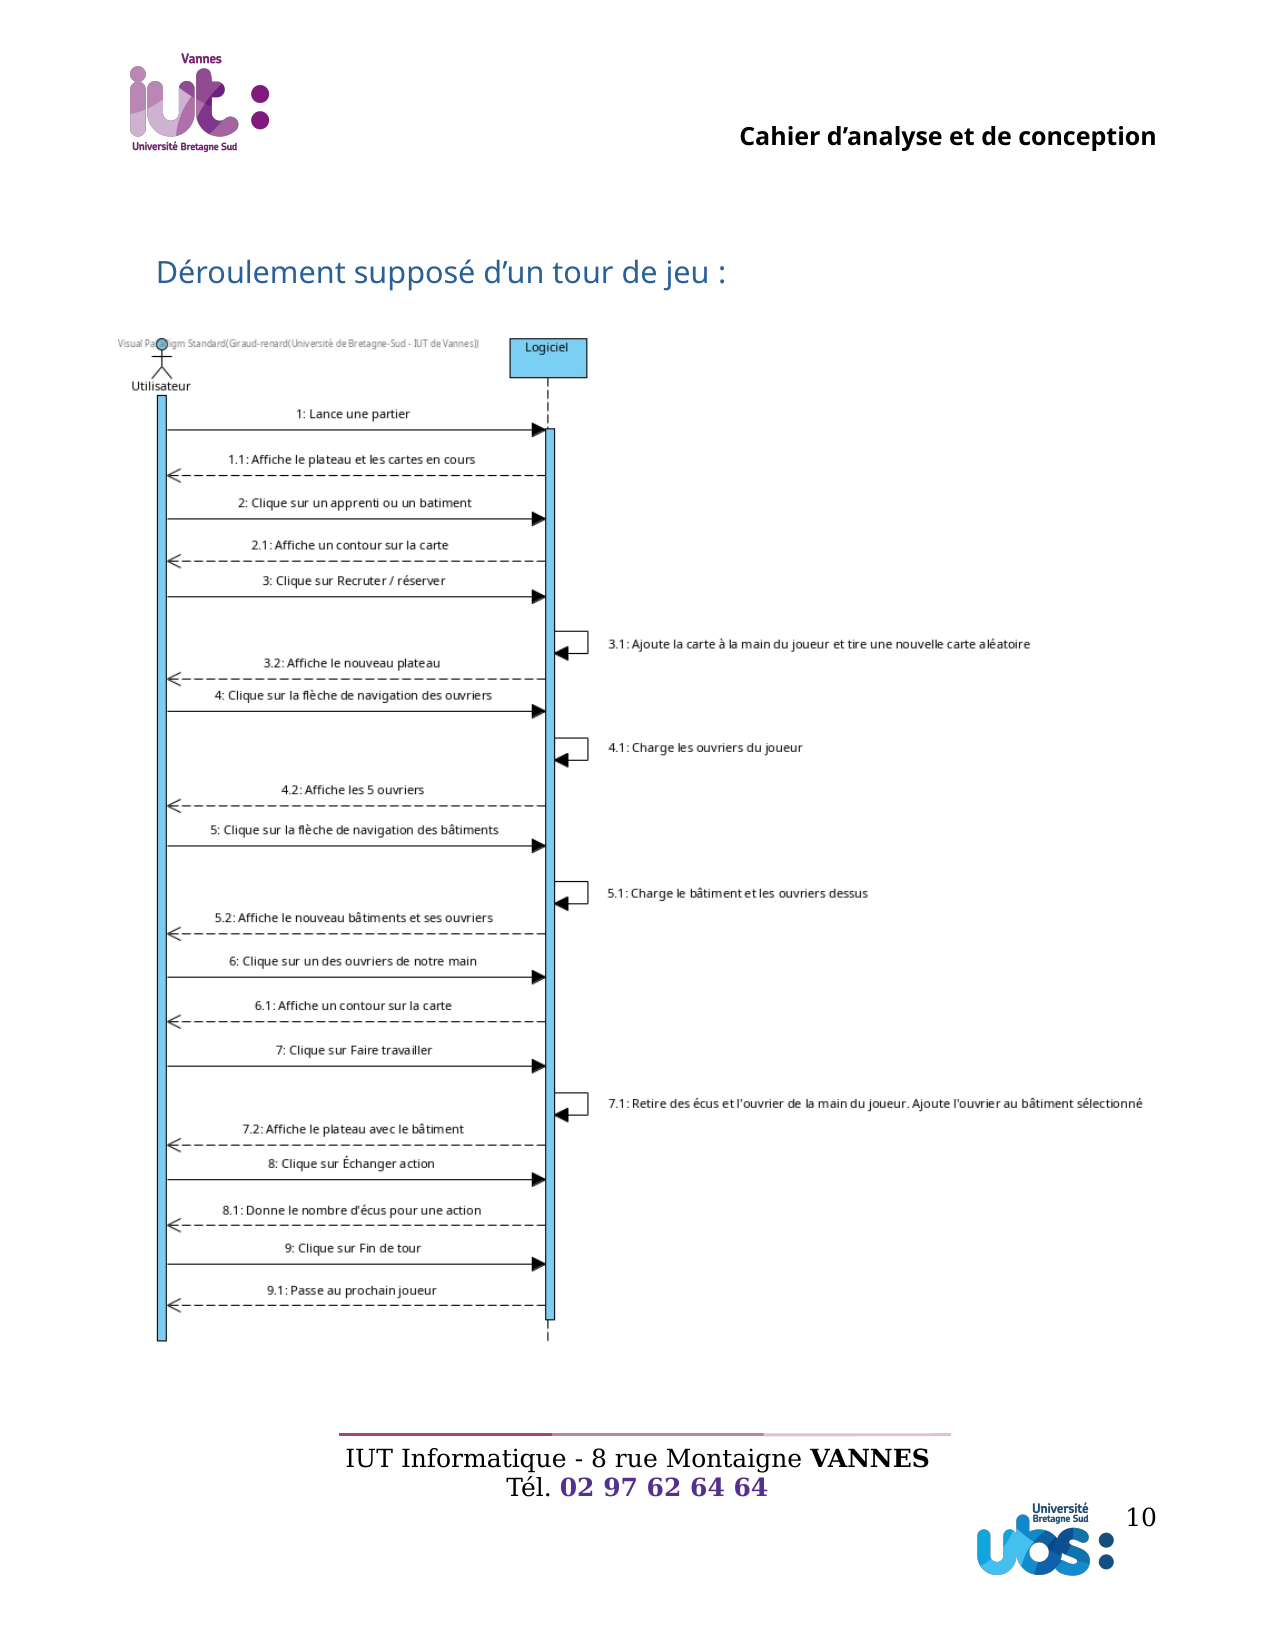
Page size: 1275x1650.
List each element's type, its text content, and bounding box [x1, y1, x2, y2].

subtitle Déroulement supposé d’un tour de jeu : [156, 251, 1157, 292]
picture [969, 1493, 1122, 1585]
picture [118, 336, 1157, 1346]
picture [108, 34, 291, 172]
